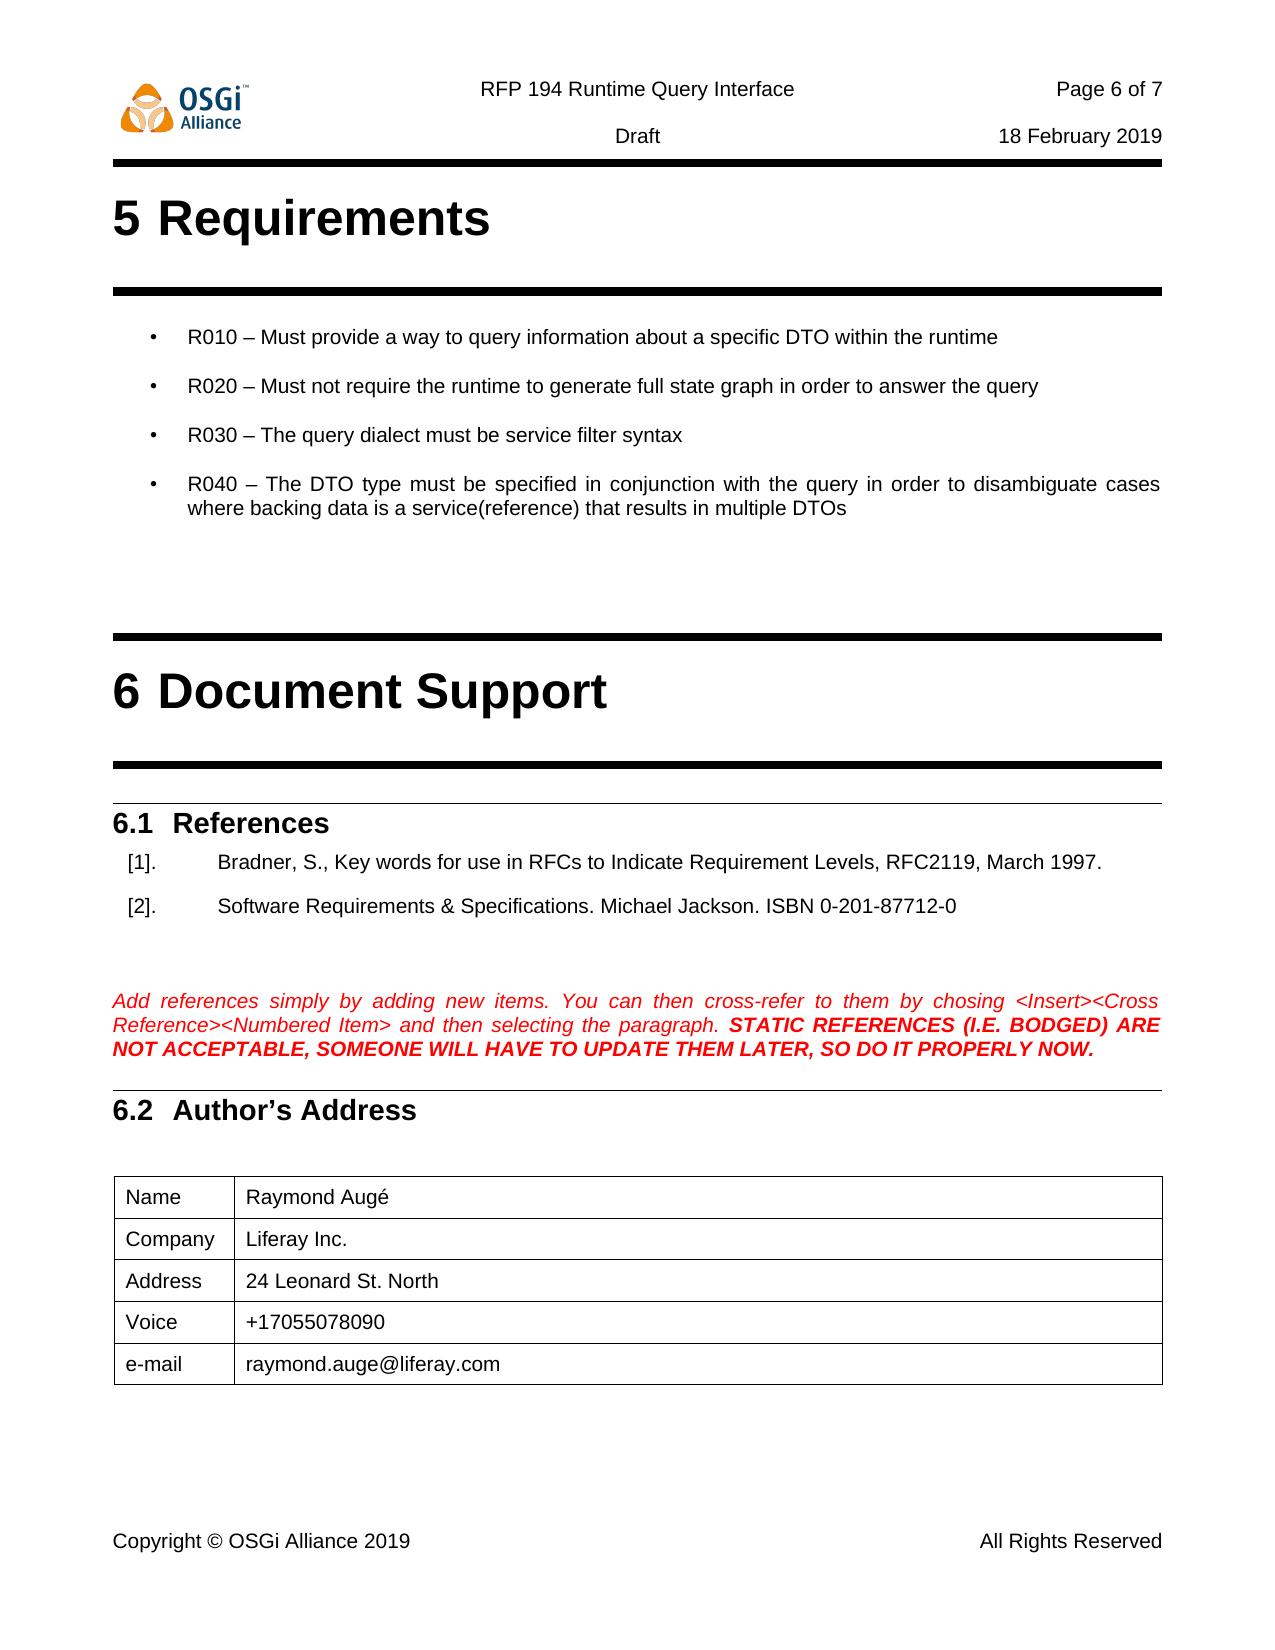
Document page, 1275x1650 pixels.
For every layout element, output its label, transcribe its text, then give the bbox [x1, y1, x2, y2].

list Software Requirements & Specifications. Michael Jackson. ISBN 0-201-87712-0 [127, 894, 1162, 918]
table_cell raymond.auge@liferay.com [235, 1344, 1162, 1384]
table_header Name [115, 1177, 234, 1217]
table_cell Liferay Inc. [235, 1219, 1162, 1259]
list R010 – Must provide a way to query information about a specific DTO within the runtime [150, 325, 1162, 349]
list R020 – Must not require the runtime to generate full state graph in order to answer the query [150, 374, 1162, 398]
subtitle Author’s Address [112, 1091, 1162, 1127]
list R030 – The query dialect must be service filter syntax [150, 423, 1162, 447]
list Bradner, S., Key words for use in RFCs to Indicate Requirement Levels, RFC2119, March 1997. [127, 849, 1162, 873]
table_cell Address [115, 1260, 234, 1301]
subtitle Document Support [112, 634, 1162, 769]
table_cell e-mail [115, 1344, 234, 1384]
subtitle Requirements [112, 160, 1162, 296]
table_cell +17055078090 [235, 1302, 1162, 1342]
table_header Raymond Augé [235, 1177, 1162, 1217]
picture [113, 76, 257, 140]
table_cell Voice [115, 1302, 234, 1342]
table_cell Company [115, 1219, 234, 1259]
list R040 – The DTO type must be specified in conjunction with the query in order to disambiguate cases where backing data is a service(reference) that results in multiple DTOs [150, 472, 1162, 520]
text Add references simply by adding new items. You can then cross-refer to them by chosing <Insert><Cross Reference><Numbered Item> and then selecting the paragraph. STATIC REFERENCES (I.E. BODGED) ARE NOT ACCEPTABLE, SOMEONE WILL HAVE TO UPDATE THEM LATER, SO DO IT PROPERLY NOW. [112, 989, 1162, 1061]
table_cell 24 Leonard St. North [235, 1260, 1162, 1301]
subtitle References [112, 804, 1162, 839]
